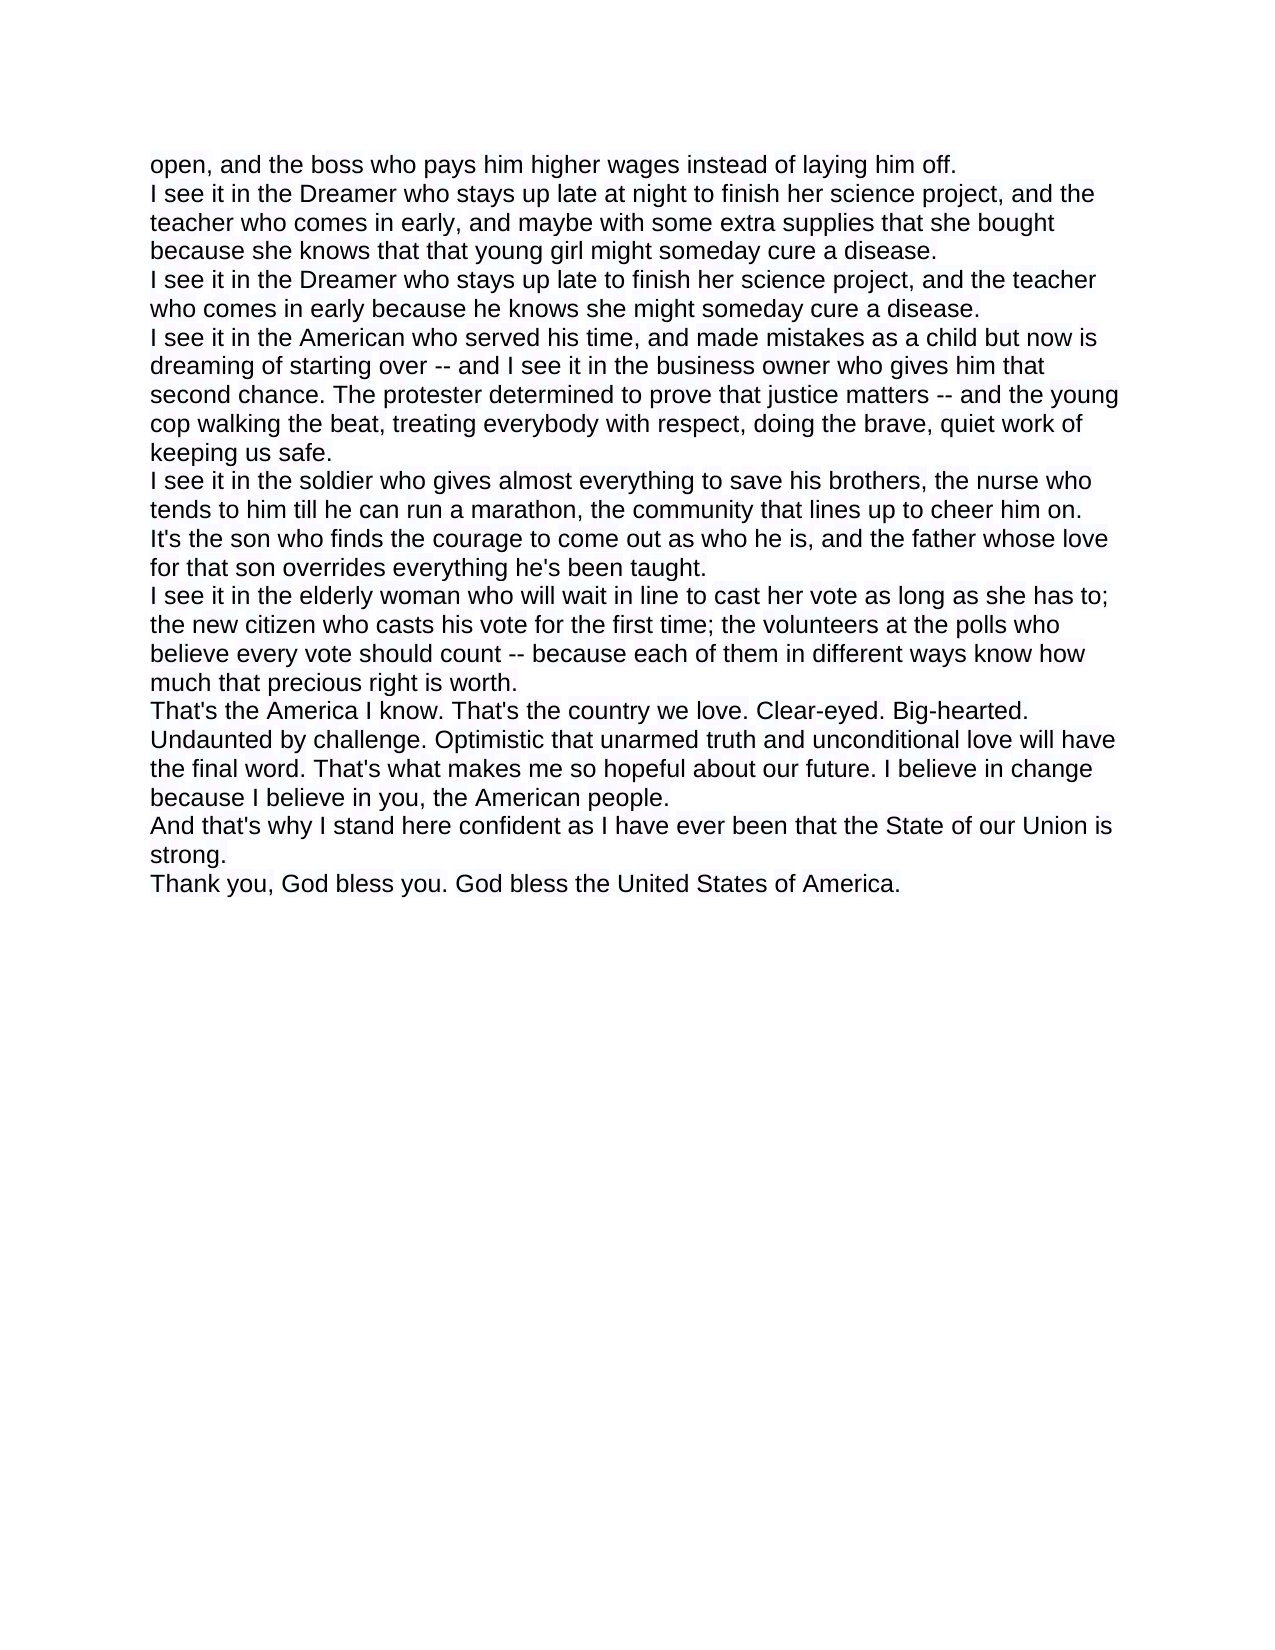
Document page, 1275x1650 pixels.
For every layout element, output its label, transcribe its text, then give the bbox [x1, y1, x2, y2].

text I see it in the Dreamer who stays up late at night to finish her science project, and the teacher who comes in early, and maybe with some extra supplies that she bought because she knows that that young girl might someday cure a disease. [150, 179, 1125, 265]
text That's the America I know. That's the country we love. Clear-eyed. Big-hearted. Undaunted by challenge. Optimistic that unarmed truth and unconditional love will have the final word. That's what makes me so hopeful about our future. I believe in change because I believe in you, the American people. [150, 696, 1125, 811]
text It's the son who finds the courage to come out as who he is, and the father whose love for that son overrides everything he's been taught. [150, 524, 1125, 581]
text And that's why I stand here confident as I have ever been that the State of our Union is strong. [227, 811, 1125, 869]
text I see it in the American who served his time, and made mistakes as a child but now is dreaming of starting over -- and I see it in the business owner who gives him that second chance. The protester determined to prove that justice matters -- and the young cop walking the beat, treating everybody with respect, doing the brave, quiet work of keeping us safe. [150, 322, 1125, 466]
text I see it in the elderly woman who will wait in line to cast her vote as long as she has to; the new citizen who casts his vote for the first time; the volunteers at the polls who believe every vote should count -- because each of them in different ways know how much that precious right is worth. [150, 581, 1125, 696]
text I see it in the worker on the assembly line who clocked extra shifts to keep his company open, and the boss who pays him higher wages instead of laying him off. [957, 150, 1125, 179]
text I see it in the Dreamer who stays up late to finish her science project, and the teacher who comes in early because he knows she might someday cure a disease. [980, 265, 1125, 322]
text Thank you, God bless you. God bless the United States of America. [901, 869, 1125, 897]
